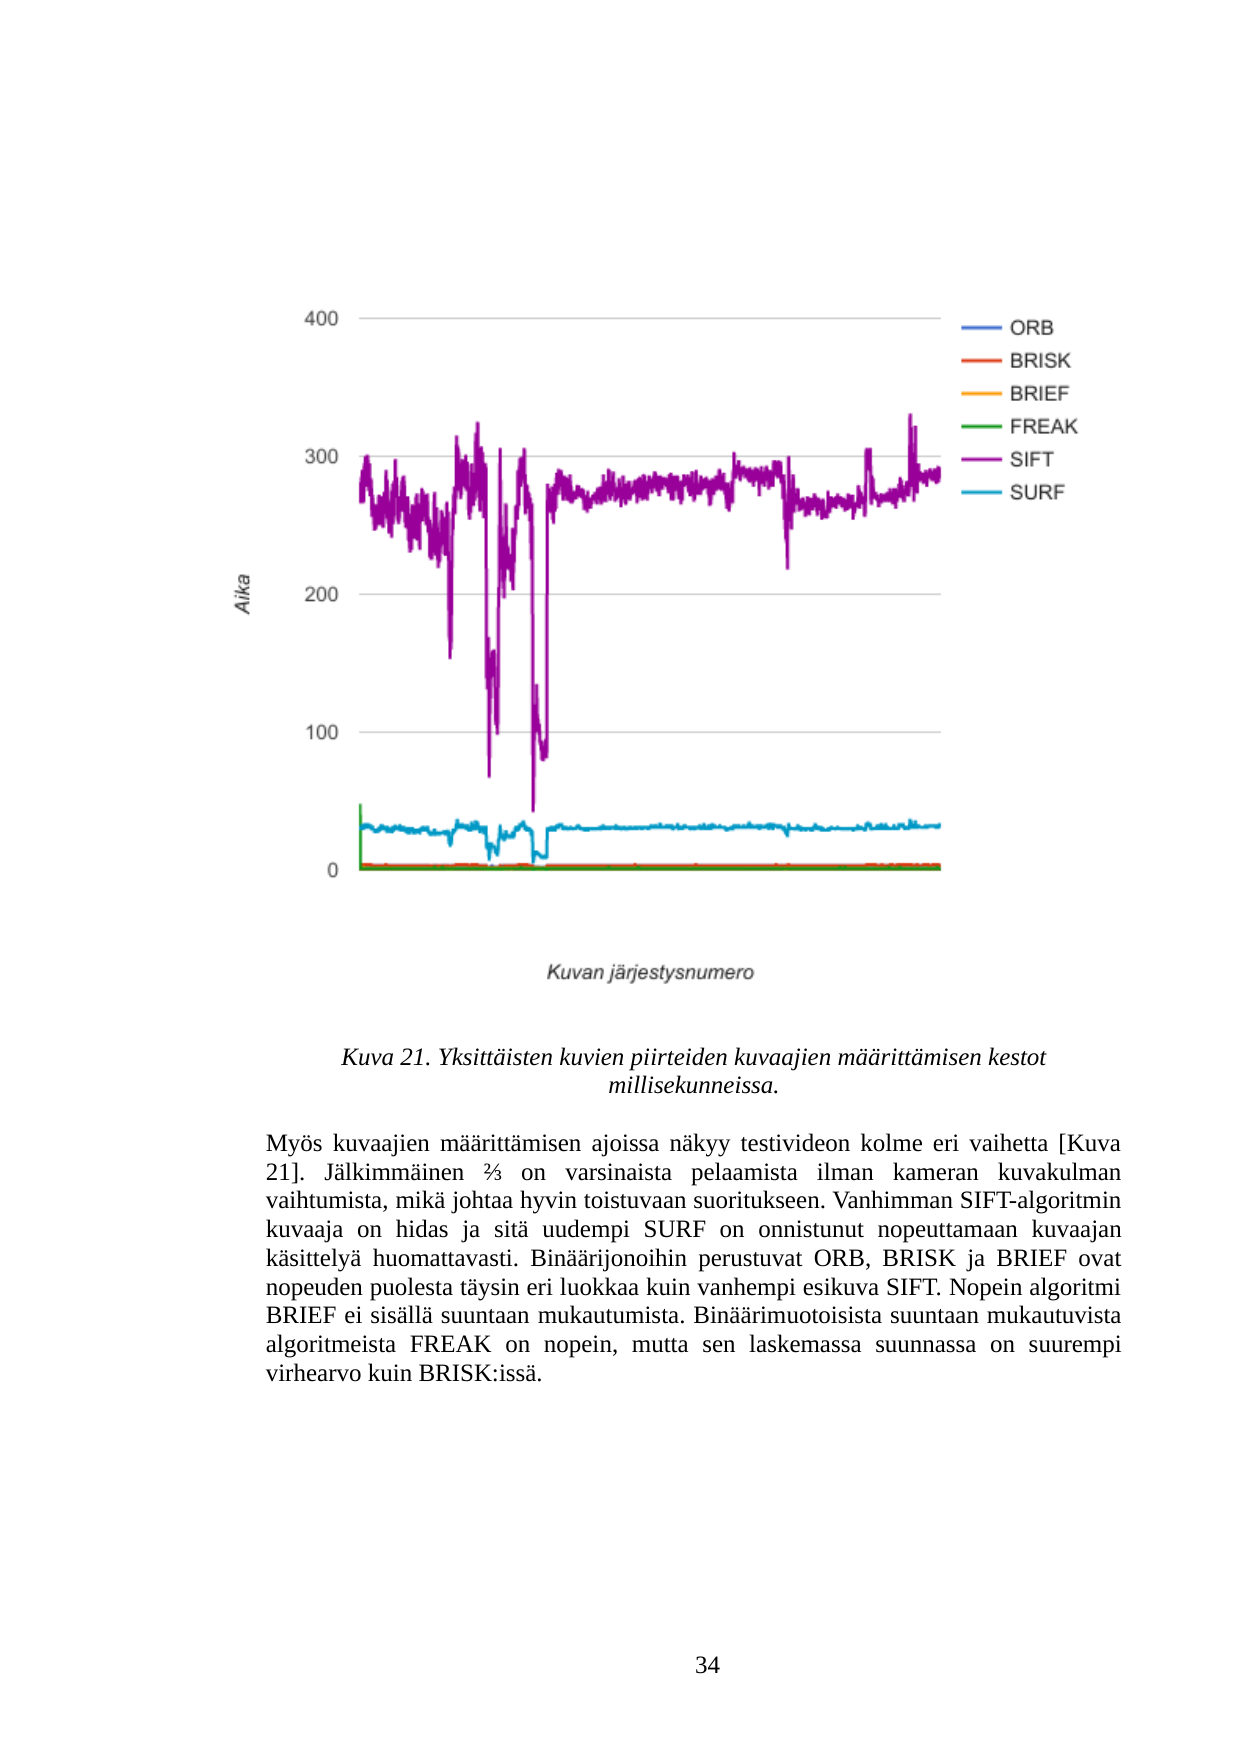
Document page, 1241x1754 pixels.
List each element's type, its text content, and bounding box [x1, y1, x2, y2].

text Kuva 21. Yksittäisten kuvien piirteiden kuvaajien määrittämisen kestot millisekunneissa. [266, 1042, 1122, 1099]
text Myös kuvaajien määrittämisen ajoissa näkyy testivideon kolme eri vaihetta [Kuva 21]. Jälkimmäinen ⅔ on varsinaista pelaamista ilman kameran kuvakulman vaihtumista, mikä johtaa hyvin toistuvaan suoritukseen. Vanhimman SIFT-algoritmin kuvaaja on hidas ja sitä uudempi SURF on onnistunut nopeuttamaan kuvaajan käsittelyä huomattavasti. Binäärijonoihin perustuvat ORB, BRISK ja BRIEF ovat nopeuden puolesta täysin eri luokkaa kuin vanhempi esikuva SIFT. Nopein algoritmi BRIEF ei sisällä suuntaan mukautumista. Binäärimuotoisista suuntaan mukautuvista algoritmeista FREAK on nopein, mutta sen laskemassa suunnassa on suurempi virhearvo kuin BRISK:issä. [266, 1128, 1122, 1387]
picture [179, 147, 1120, 1042]
